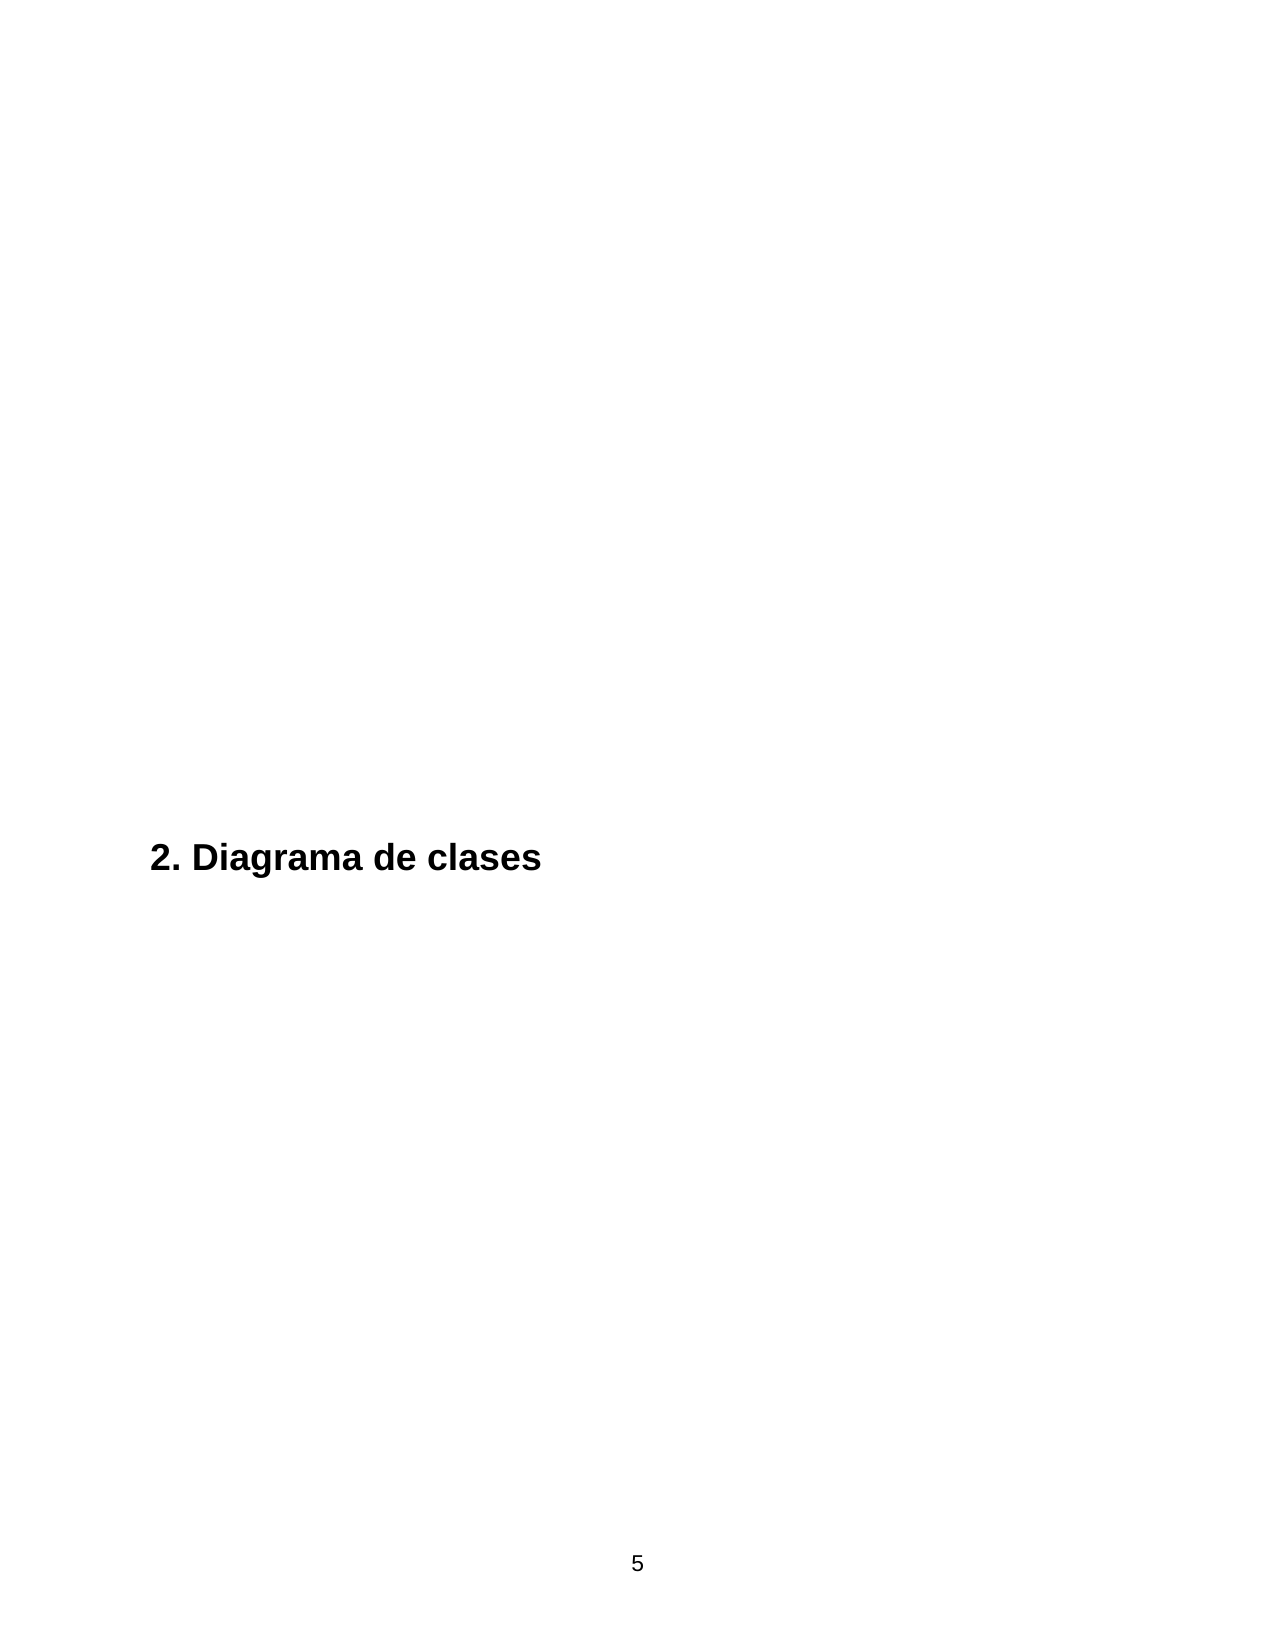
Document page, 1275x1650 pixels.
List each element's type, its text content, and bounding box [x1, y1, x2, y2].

subtitle 2. Diagrama de clases [150, 837, 1125, 879]
